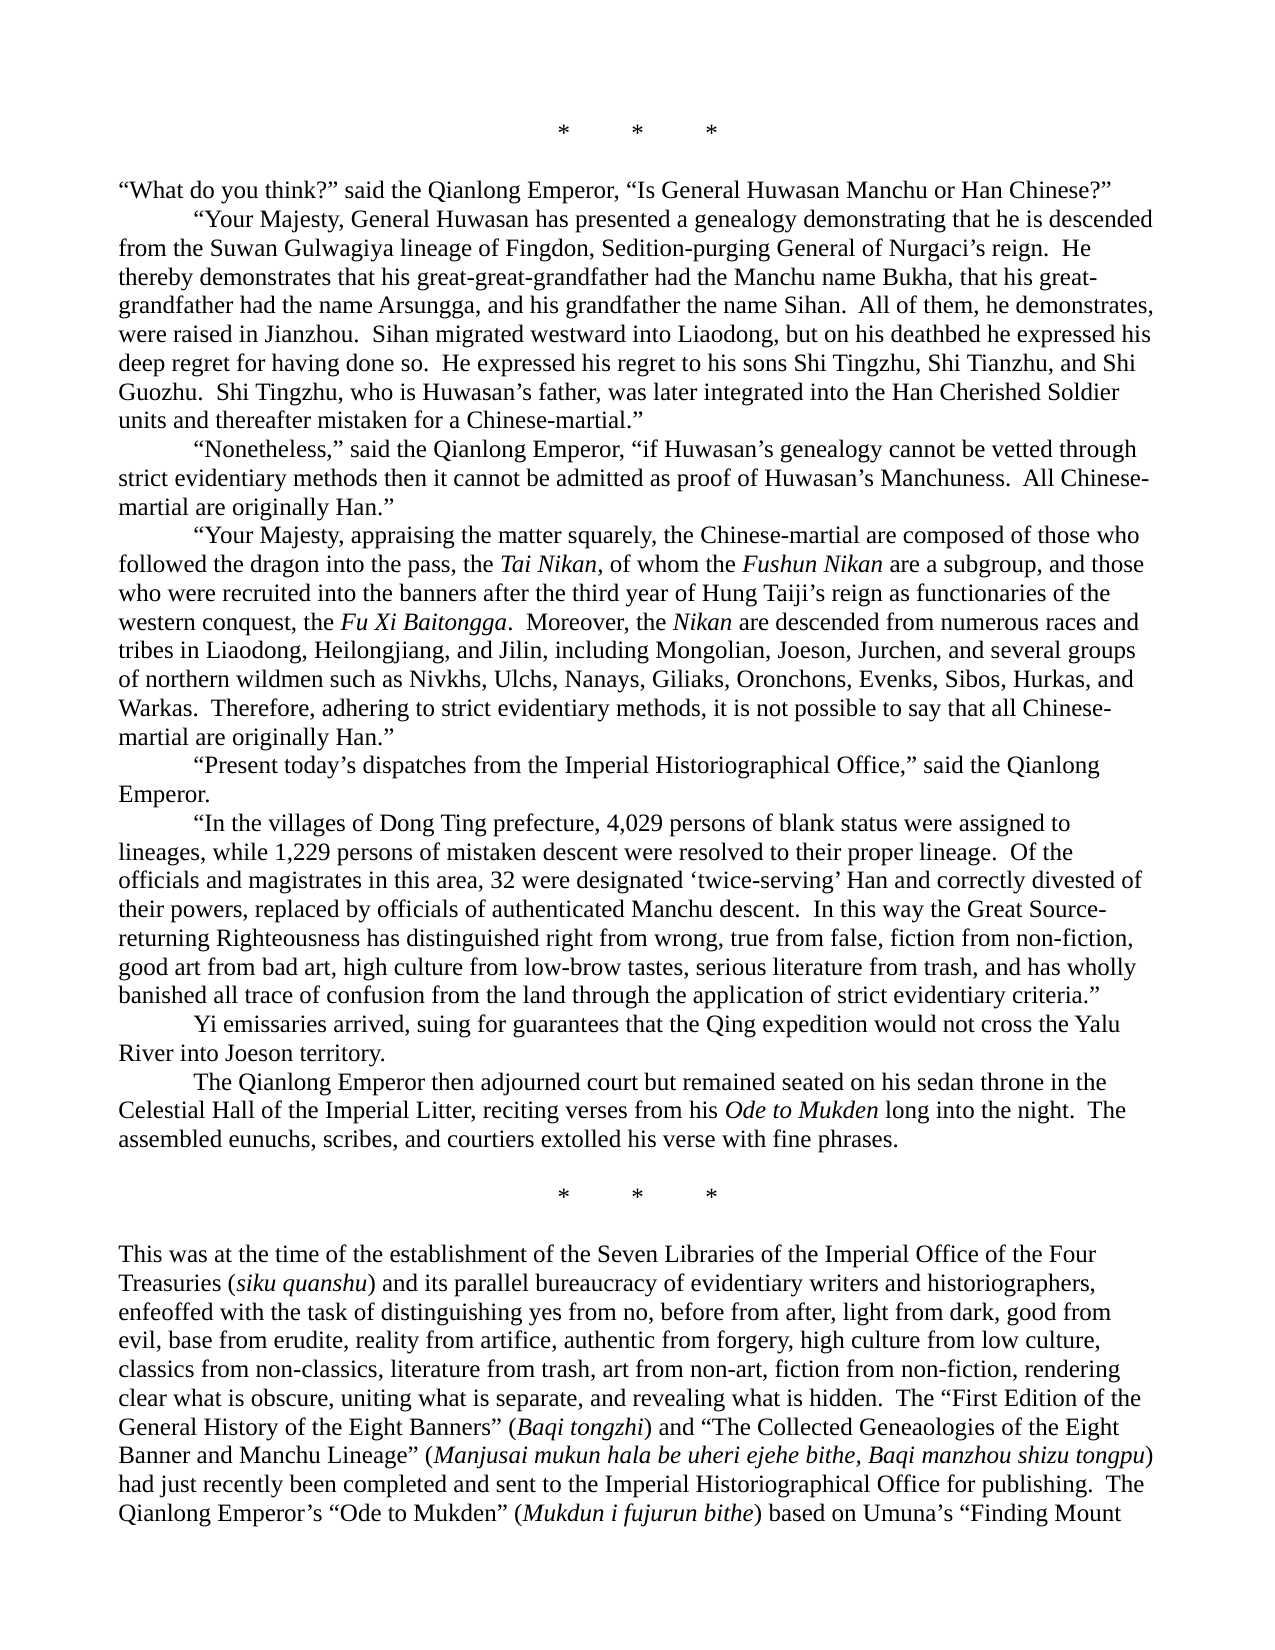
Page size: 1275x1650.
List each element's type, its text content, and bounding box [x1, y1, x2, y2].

text Yi emissaries arrived, suing for guarantees that the Qing expedition would not cross the Yalu River into Joeson territory. [118, 1009, 1157, 1067]
text “In the villages of Dong Ting prefecture, 4,029 persons of blank status were assigned to lineages, while 1,229 persons of mistaken descent were resolved to their proper lineage. Of the officials and magistrates in this area, 32 were designated ‘twice-serving’ Han and correctly divested of their powers, replaced by officials of authenticated Manchu descent. In this way the Great Source-returning Righteousness has distinguished right from wrong, true from false, fiction from non-fiction, good art from bad art, high culture from low-brow tastes, serious literature from trash, and has wholly banished all trace of confusion from the land through the application of strict evidentiary criteria.” [118, 808, 1157, 1009]
text * * * [118, 118, 1157, 147]
text “Your Majesty, General Huwasan has presented a genealogy demonstrating that he is descended from the Suwan Gulwagiya lineage of Fingdon, Sedition-purging General of Nurgaci’s reign. He thereby demonstrates that his great-great-grandfather had the Manchu name Bukha, that his great-grandfather had the name Arsungga, and his grandfather the name Sihan. All of them, he demonstrates, were raised in Jianzhou. Sihan migrated westward into Liaodong, but on his deathbed he expressed his deep regret for having done so. He expressed his regret to his sons Shi Tingzhu, Shi Tianzhu, and Shi Guozhu. Shi Tingzhu, who is Huwasan’s father, was later integrated into the Han Cherished Soldier units and thereafter mistaken for a Chinese-martial.” [118, 204, 1157, 434]
text “Nonetheless,” said the Qianlong Emperor, “if Huwasan’s genealogy cannot be vetted through strict evidentiary methods then it cannot be admitted as proof of Huwasan’s Manchuness. All Chinese-martial are originally Han.” [118, 434, 1157, 521]
text This was at the time of the establishment of the Seven Libraries of the Imperial Office of the Four Treasuries (siku quanshu) and its parallel bureaucracy of evidentiary writers and historiographers, enfeoffed with the task of distinguishing yes from no, before from after, light from dark, good from evil, base from erudite, reality from artifice, authentic from forgery, high culture from low culture, classics from non-classics, literature from trash, art from non-art, fiction from non-fiction, rendering clear what is obscure, uniting what is separate, and revealing what is hidden. The “First Edition of the General History of the Eight Banners” (Baqi tongzhi) and “The Collected Geneaologies of the Eight Banner and Manchu Lineage” (Manjusai mukun hala be uheri ejehe bithe, Baqi manzhou shizu tongpu) had just recently been completed and sent to the Imperial Historiographical Office for publishing. The Qianlong Emperor’s “Ode to Mukden” (Mukdun i fujurun bithe) based on Umuna’s “Finding Mount [118, 1239, 1157, 1527]
text The Qianlong Emperor then adjourned court but remained seated on his sedan throne in the Celestial Hall of the Imperial Litter, reciting verses from his Ode to Mukden long into the night. The assembled eunuchs, scribes, and courtiers extolled his verse with fine phrases. [118, 1067, 1157, 1153]
text “Your Majesty, appraising the matter squarely, the Chinese-martial are composed of those who followed the dragon into the pass, the Tai Nikan, of whom the Fushun Nikan are a subgroup, and those who were recruited into the banners after the third year of Hung Taiji’s reign as functionaries of the western conquest, the Fu Xi Baitongga. Moreover, the Nikan are descended from numerous races and tribes in Liaodong, Heilongjiang, and Jilin, including Mongolian, Joeson, Jurchen, and several groups of northern wildmen such as Nivkhs, Ulchs, Nanays, Giliaks, Oronchons, Evenks, Sibos, Hurkas, and Warkas. Therefore, adhering to strict evidentiary methods, it is not possible to say that all Chinese-martial are originally Han.” [118, 521, 1157, 751]
text “Present today’s dispatches from the Imperial Historiographical Office,” said the Qianlong Emperor. [118, 751, 1157, 808]
text “What do you think?” said the Qianlong Emperor, “Is General Huwasan Manchu or Han Chinese?” [118, 176, 1157, 204]
text * * * [118, 1182, 1157, 1211]
